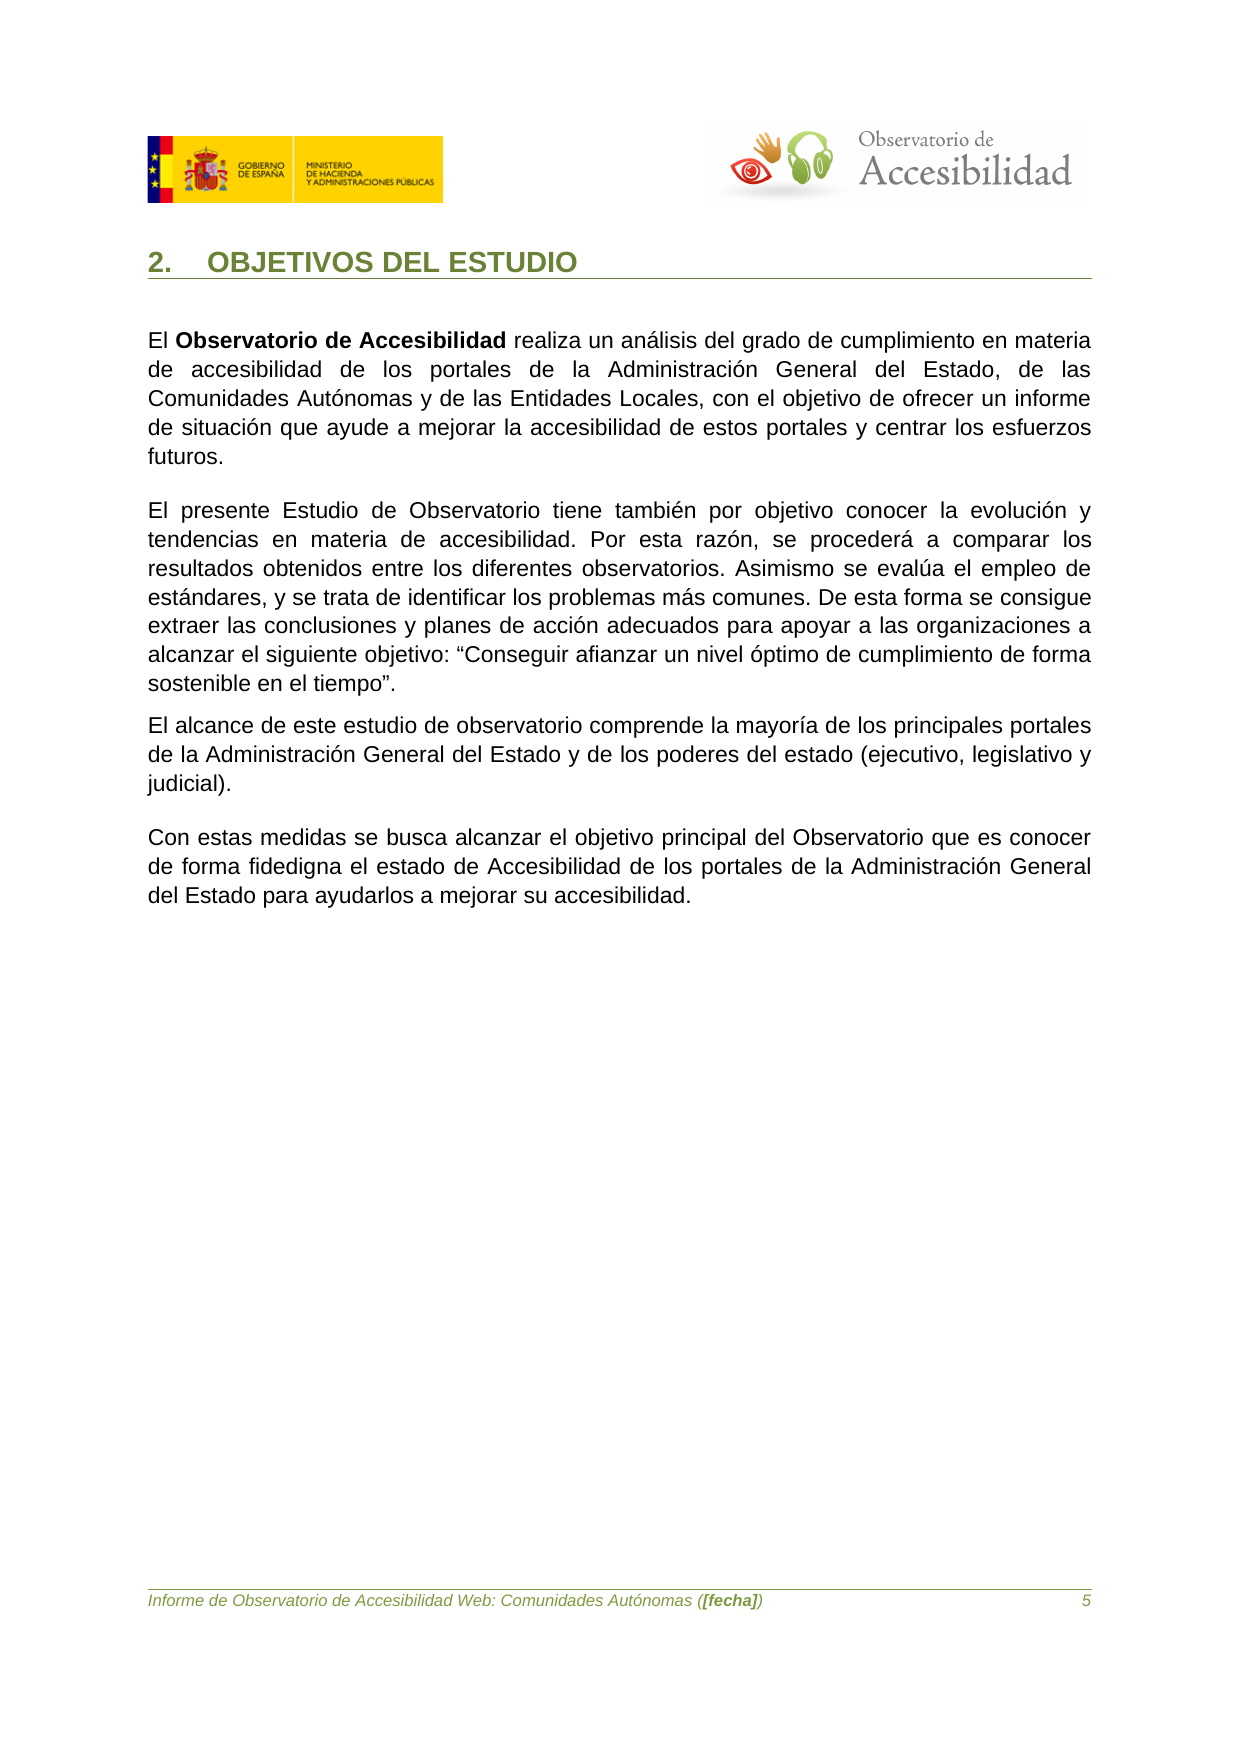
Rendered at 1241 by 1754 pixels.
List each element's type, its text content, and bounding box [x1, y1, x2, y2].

list Objetivos del estudio [148, 245, 1092, 278]
picture [147, 136, 443, 203]
text El presente Estudio de Observatorio tiene también por objetivo conocer la evolución y tendencias en materia de accesibilidad. Por esta razón, se procederá a comparar los resultados obtenidos entre los diferentes observatorios. Asimismo se evalúa el empleo de estándares, y se trata de identificar los problemas más comunes. De esta forma se consigue extraer las conclusiones y planes de acción adecuados para apoyar a las organizaciones a alcanzar el siguiente objetivo: “Conseguir afianzar un nivel óptimo de cumplimiento de forma sostenible en el tiempo”. [148, 497, 1092, 697]
picture [710, 122, 1086, 205]
text El alcance de este estudio de observatorio comprende la mayoría de los principales portales de la Administración General del Estado y de los poderes del estado (ejecutivo, legislativo y judicial). [148, 712, 1092, 796]
text El Observatorio de Accesibilidad realiza un análisis del grado de cumplimiento en materia de accesibilidad de los portales de la Administración General del Estado, de las Comunidades Autónomas y de las Entidades Locales, con el objetivo de ofrecer un informe de situación que ayude a mejorar la accesibilidad de estos portales y centrar los esfuerzos futuros. [148, 327, 1092, 469]
text Con estas medidas se busca alcanzar el objetivo principal del Observatorio que es conocer de forma fidedigna el estado de Accesibilidad de los portales de la Administración General del Estado para ayudarlos a mejorar su accesibilidad. [148, 824, 1092, 908]
